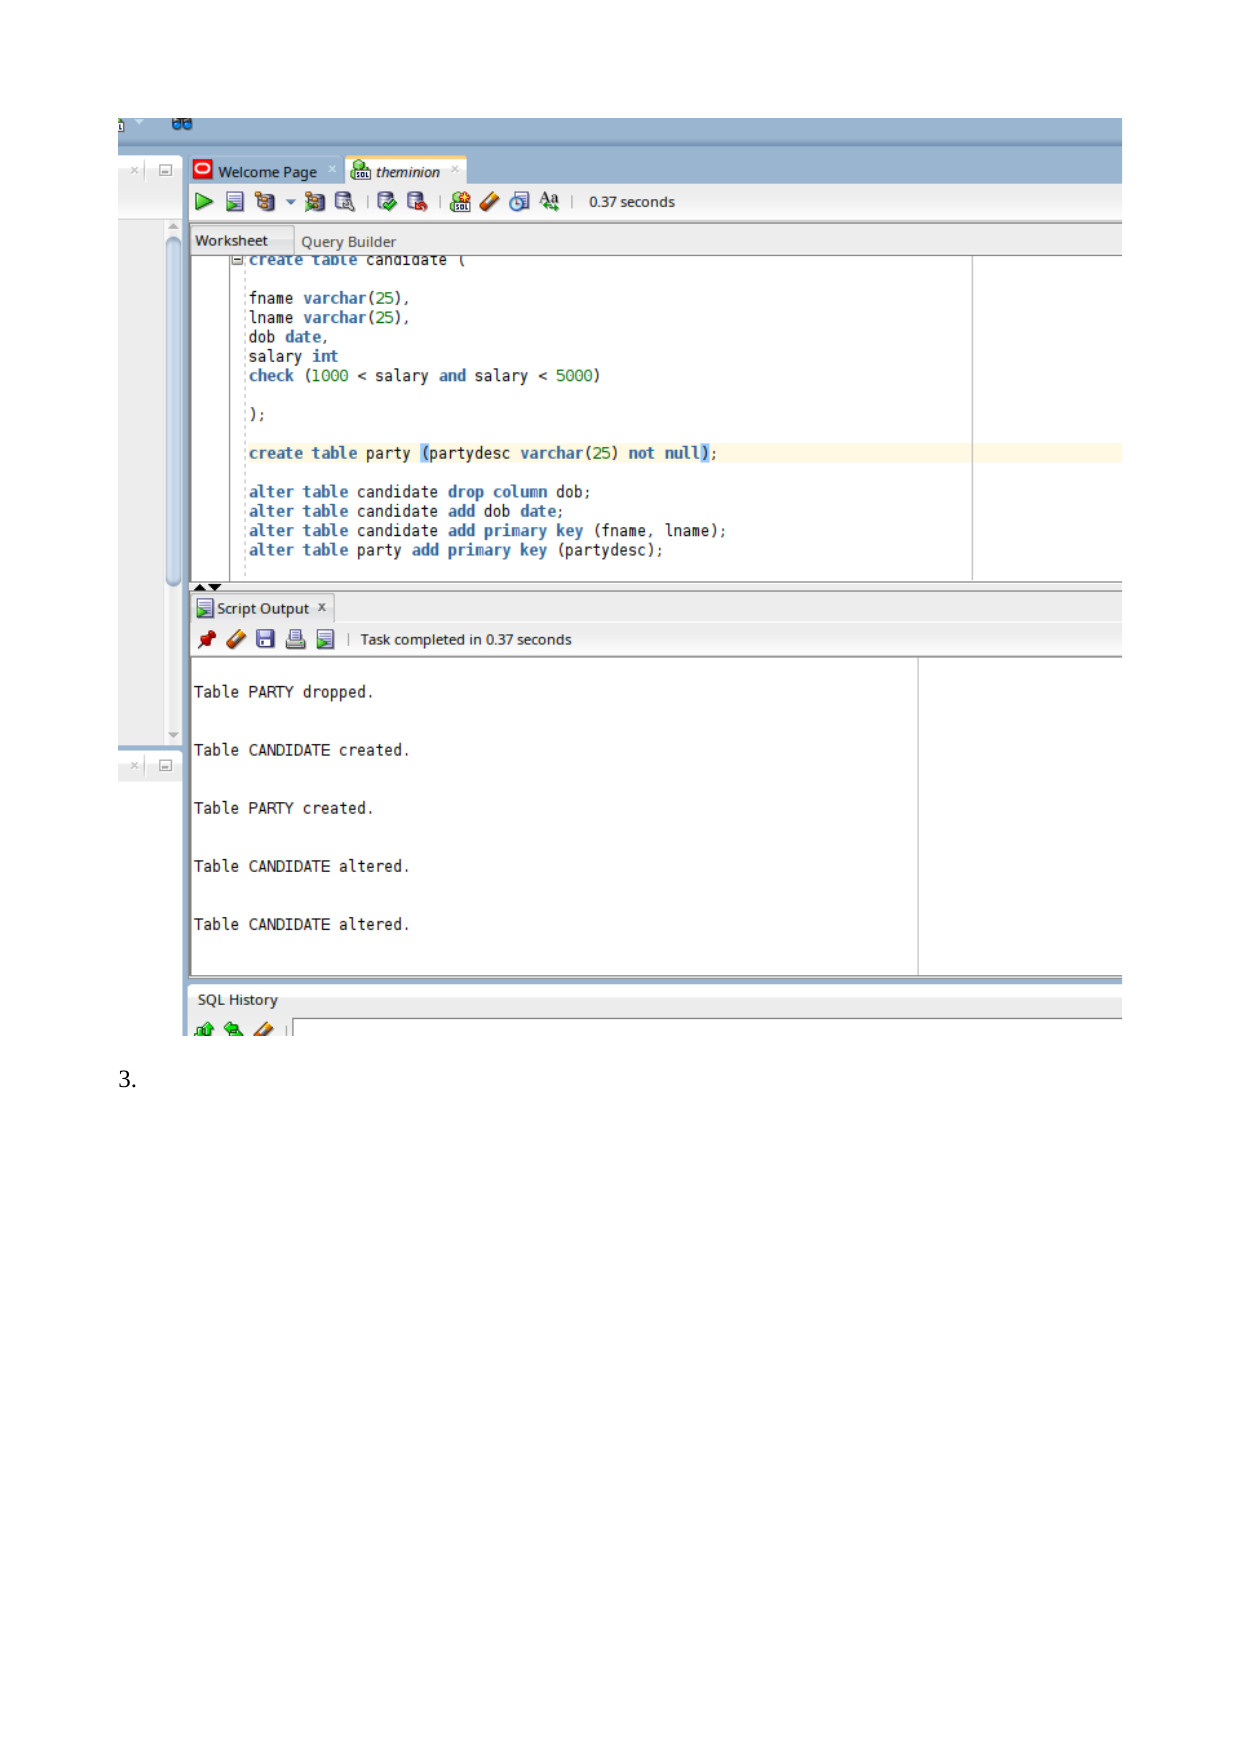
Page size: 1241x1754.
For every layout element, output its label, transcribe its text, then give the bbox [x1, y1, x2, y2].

text 3. [118, 1064, 1122, 1093]
picture [118, 118, 1123, 1036]
